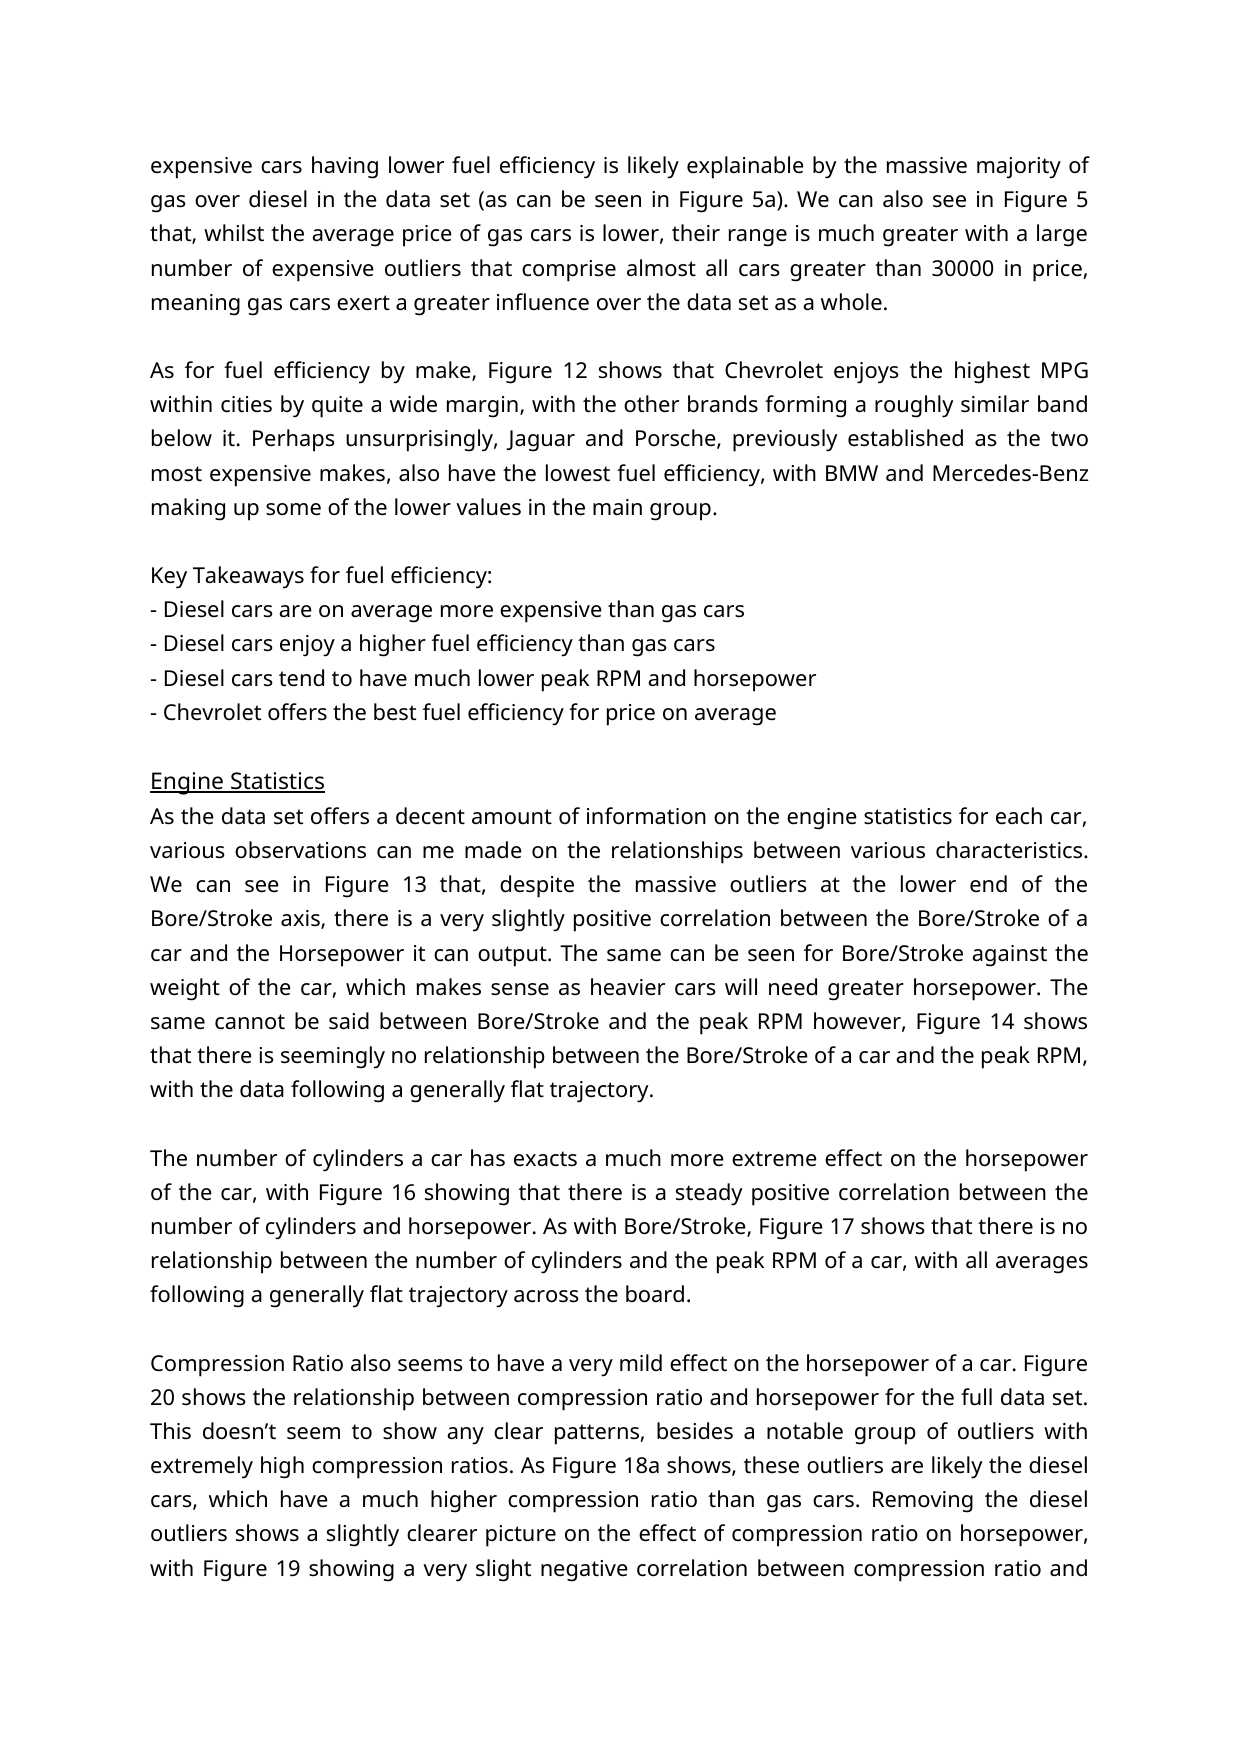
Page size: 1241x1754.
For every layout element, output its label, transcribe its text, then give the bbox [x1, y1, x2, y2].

text - Diesel cars tend to have much lower peak RPM and horsepower [150, 662, 1090, 692]
text As for fuel efficiency by make, Figure 12 shows that Chevrolet enjoys the highest MPG within cities by quite a wide margin, with the other brands forming a roughly similar band below it. Perhaps unsurprisingly, Jaguar and Porsche, previously established as the two most expensive makes, also have the lowest fuel efficiency, with BMW and Mercedes-Benz making up some of the lower values in the main group. [150, 355, 1090, 521]
text - Diesel cars enjoy a higher fuel efficiency than gas cars [150, 628, 1090, 658]
text Compression Ratio also seems to have a very mild effect on the horsepower of a car. Figure 20 shows the relationship between compression ratio and horsepower for the full data set. This doesn’t seem to show any clear patterns, besides a notable group of outliers with extremely high compression ratios. As Figure 18a shows, these outliers are likely the diesel cars, which have a much higher compression ratio than gas cars. Removing the diesel outliers shows a slightly clearer picture on the effect of compression ratio on horsepower, with Figure 19 showing a very slight negative correlation between compression ratio and [150, 1348, 1090, 1582]
text Key Takeaways for fuel efficiency: [150, 560, 1090, 590]
text Engine Statistics [150, 765, 1090, 796]
text - Diesel cars are on average more expensive than gas cars [150, 594, 1090, 624]
text The number of cylinders a car has exacts a much more extreme effect on the horsepower of the car, with Figure 16 showing that there is a steady positive correlation between the number of cylinders and horsepower. As with Bore/Stroke, Figure 17 shows that there is no relationship between the number of cylinders and the peak RPM of a car, with all averages following a generally flat trajectory across the board. [150, 1143, 1090, 1309]
text As the data set offers a decent amount of information on the engine statistics for each car, various observations can me made on the relationships between various characteristics. We can see in Figure 13 that, despite the massive outliers at the lower end of the Bore/Stroke axis, there is a very slightly positive correlation between the Bore/Stroke of a car and the Horsepower it can output. The same can be seen for Bore/Stroke against the weight of the car, which makes sense as heavier cars will need greater horsepower. The same cannot be said between Bore/Stroke and the peak RPM however, Figure 14 shows that there is seemingly no relationship between the Bore/Stroke of a car and the peak RPM, with the data following a generally flat trajectory. [150, 801, 1090, 1104]
text expensive cars having lower fuel efficiency is likely explainable by the massive majority of gas over diesel in the data set (as can be seen in Figure 5a). We can also see in Figure 5 that, whilst the average price of gas cars is lower, their range is much greater with a large number of expensive outliers that comprise almost all cars greater than 30000 in price, meaning gas cars exert a greater influence over the data set as a whole. [150, 150, 1090, 316]
text - Chevrolet offers the best fuel efficiency for price on average [150, 697, 1090, 726]
